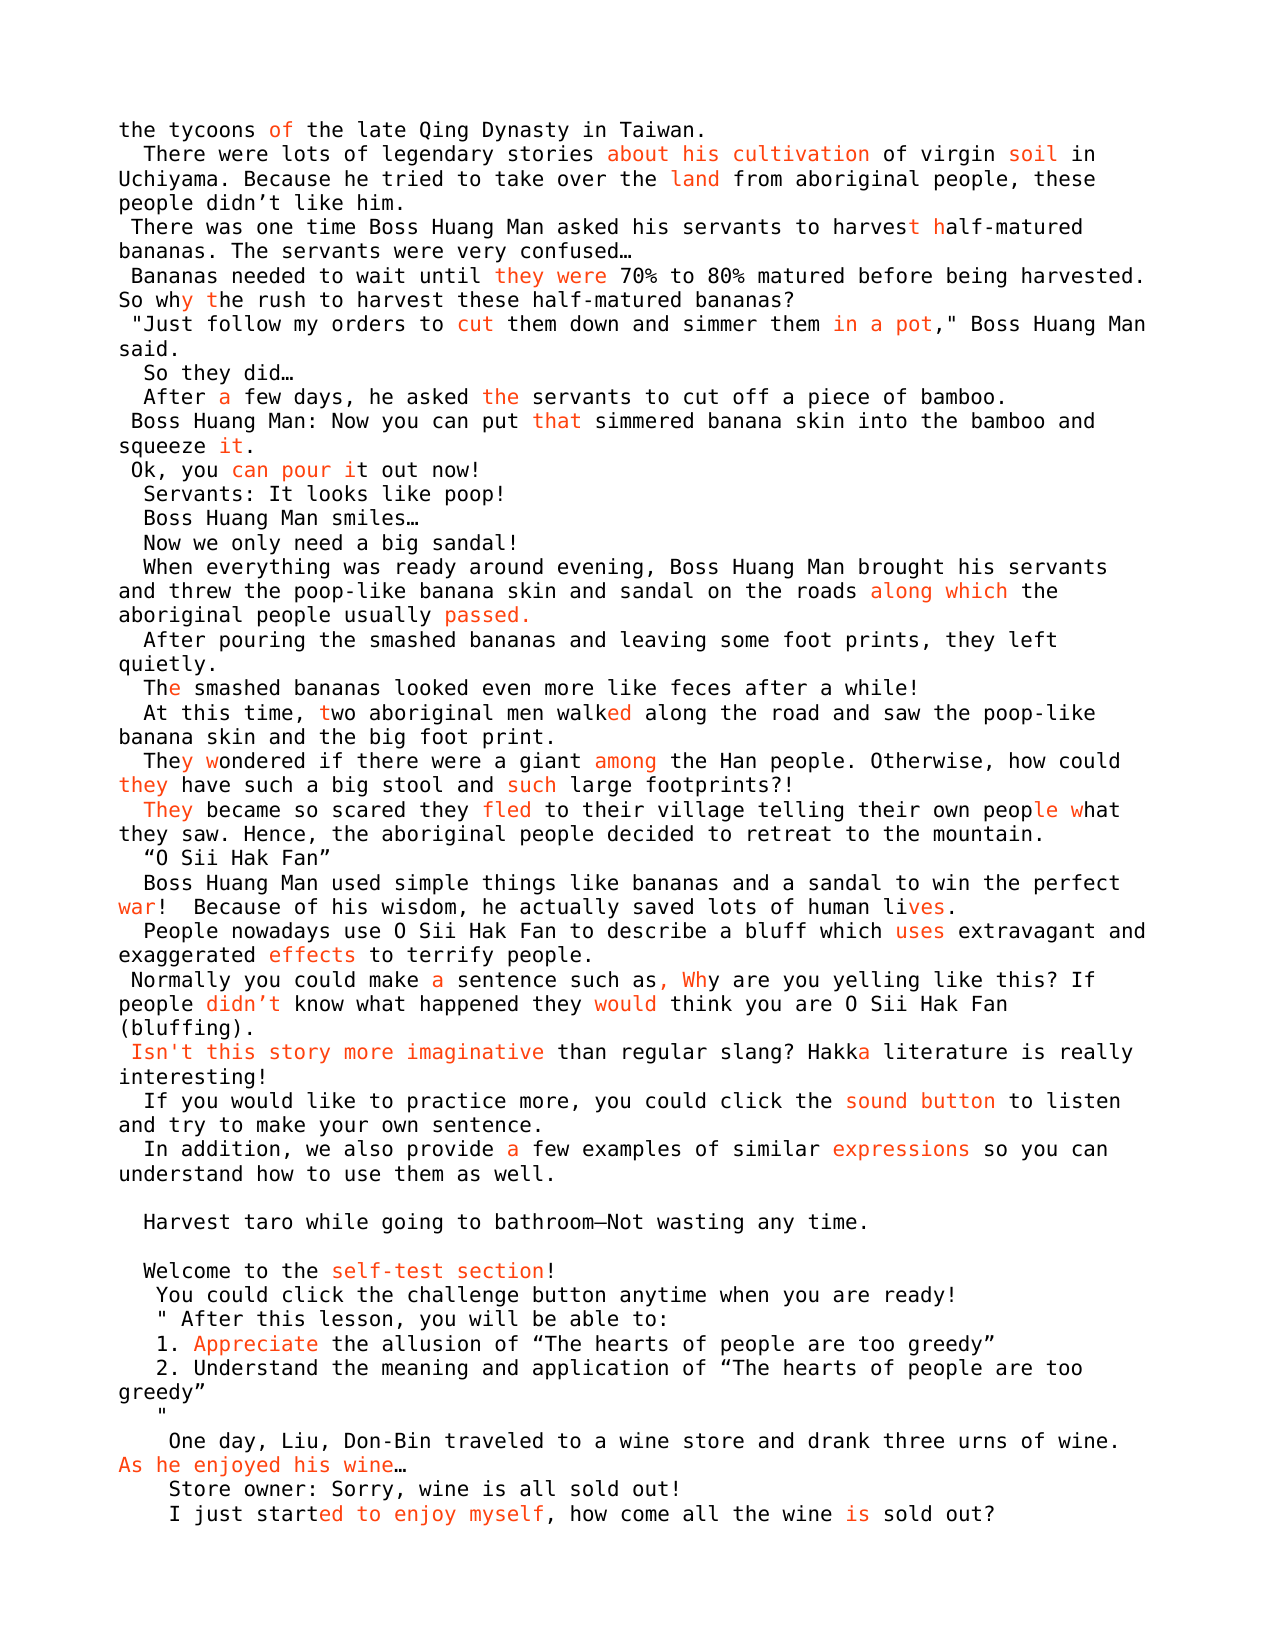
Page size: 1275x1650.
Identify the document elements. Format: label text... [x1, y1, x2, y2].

text “O Sii Hak Fan” [118, 846, 1157, 871]
text "Just follow my orders to cut them down and simmer them in a pot," Boss Huang Man said. [118, 312, 1157, 361]
text the tycoons of the late Qing Dynasty in Taiwan. [118, 118, 1157, 142]
text I just started to enjoy myself, how come all the wine is sold out? [118, 1502, 1157, 1526]
text Boss Huang Man: Now you can put that simmered banana skin into the bamboo and squeeze it. [118, 409, 1157, 458]
text Boss Huang Man used simple things like bananas and a sandal to win the perfect war! Because of his wisdom, he actually saved lots of human lives. [118, 871, 1157, 919]
text Store owner: Sorry, wine is all sold out! [118, 1477, 1157, 1502]
text So they did… [118, 361, 1157, 385]
text If you would like to practice more, you could click the sound button to listen and try to make your own sentence. [118, 1089, 1157, 1137]
text Welcome to the self-test section! [118, 1259, 1157, 1283]
text At this time, two aboriginal men walked along the road and saw the poop-like banana skin and the big foot print. [118, 701, 1157, 749]
text People nowadays use O Sii Hak Fan to describe a bluff which uses extravagant and exaggerated effects to terrify people. [118, 919, 1157, 968]
text Servants: It looks like poop! [118, 482, 1157, 506]
text 2. Understand the meaning and application of “The hearts of people are too greedy” [118, 1356, 1157, 1404]
text They became so scared they fled to their village telling their own people what they saw. Hence, the aboriginal people decided to retreat to the mountain. [118, 798, 1157, 846]
text " [118, 1404, 1157, 1429]
text When everything was ready around evening, Boss Huang Man brought his servants and threw the poop-like banana skin and sandal on the roads along which the aboriginal people usually passed. [118, 555, 1157, 628]
text Isn't this story more imaginative than regular slang? Hakka literature is really interesting! [118, 1040, 1157, 1089]
text Boss Huang Man smiles… [118, 506, 1157, 531]
text After a few days, he asked the servants to cut off a piece of bamboo. [118, 385, 1157, 409]
text One day, Liu, Don-Bin traveled to a wine store and drank three urns of wine. As he enjoyed his wine… [118, 1429, 1157, 1477]
text 1. Appreciate the allusion of “The hearts of people are too greedy” [118, 1332, 1157, 1356]
text After pouring the smashed bananas and leaving some foot prints, they left quietly. [118, 628, 1157, 676]
text " After this lesson, you will be able to: [118, 1307, 1157, 1332]
text Ok, you can pour it out now! [118, 458, 1157, 482]
text Now we only need a big sandal! [118, 531, 1157, 555]
text The smashed bananas looked even more like feces after a while! [118, 676, 1157, 701]
text Bananas needed to wait until they were 70% to 80% matured before being harvested. So why the rush to harvest these half-matured bananas? [118, 264, 1157, 312]
text Normally you could make a sentence such as, Why are you yelling like this? If people didn’t know what happened they would think you are O Sii Hak Fan (bluffing). [118, 968, 1157, 1040]
text In addition, we also provide a few examples of similar expressions so you can understand how to use them as well. [118, 1137, 1157, 1186]
text Harvest taro while going to bathroom—Not wasting any time. [118, 1210, 1157, 1234]
text There was one time Boss Huang Man asked his servants to harvest half-matured bananas. The servants were very confused… [118, 215, 1157, 264]
text You could click the challenge button anytime when you are ready! [118, 1283, 1157, 1307]
text They wondered if there were a giant among the Han people. Otherwise, how could they have such a big stool and such large footprints?! [118, 749, 1157, 798]
text There were lots of legendary stories about his cultivation of virgin soil in Uchiyama. Because he tried to take over the land from aboriginal people, these people didn’t like him. [118, 142, 1157, 215]
